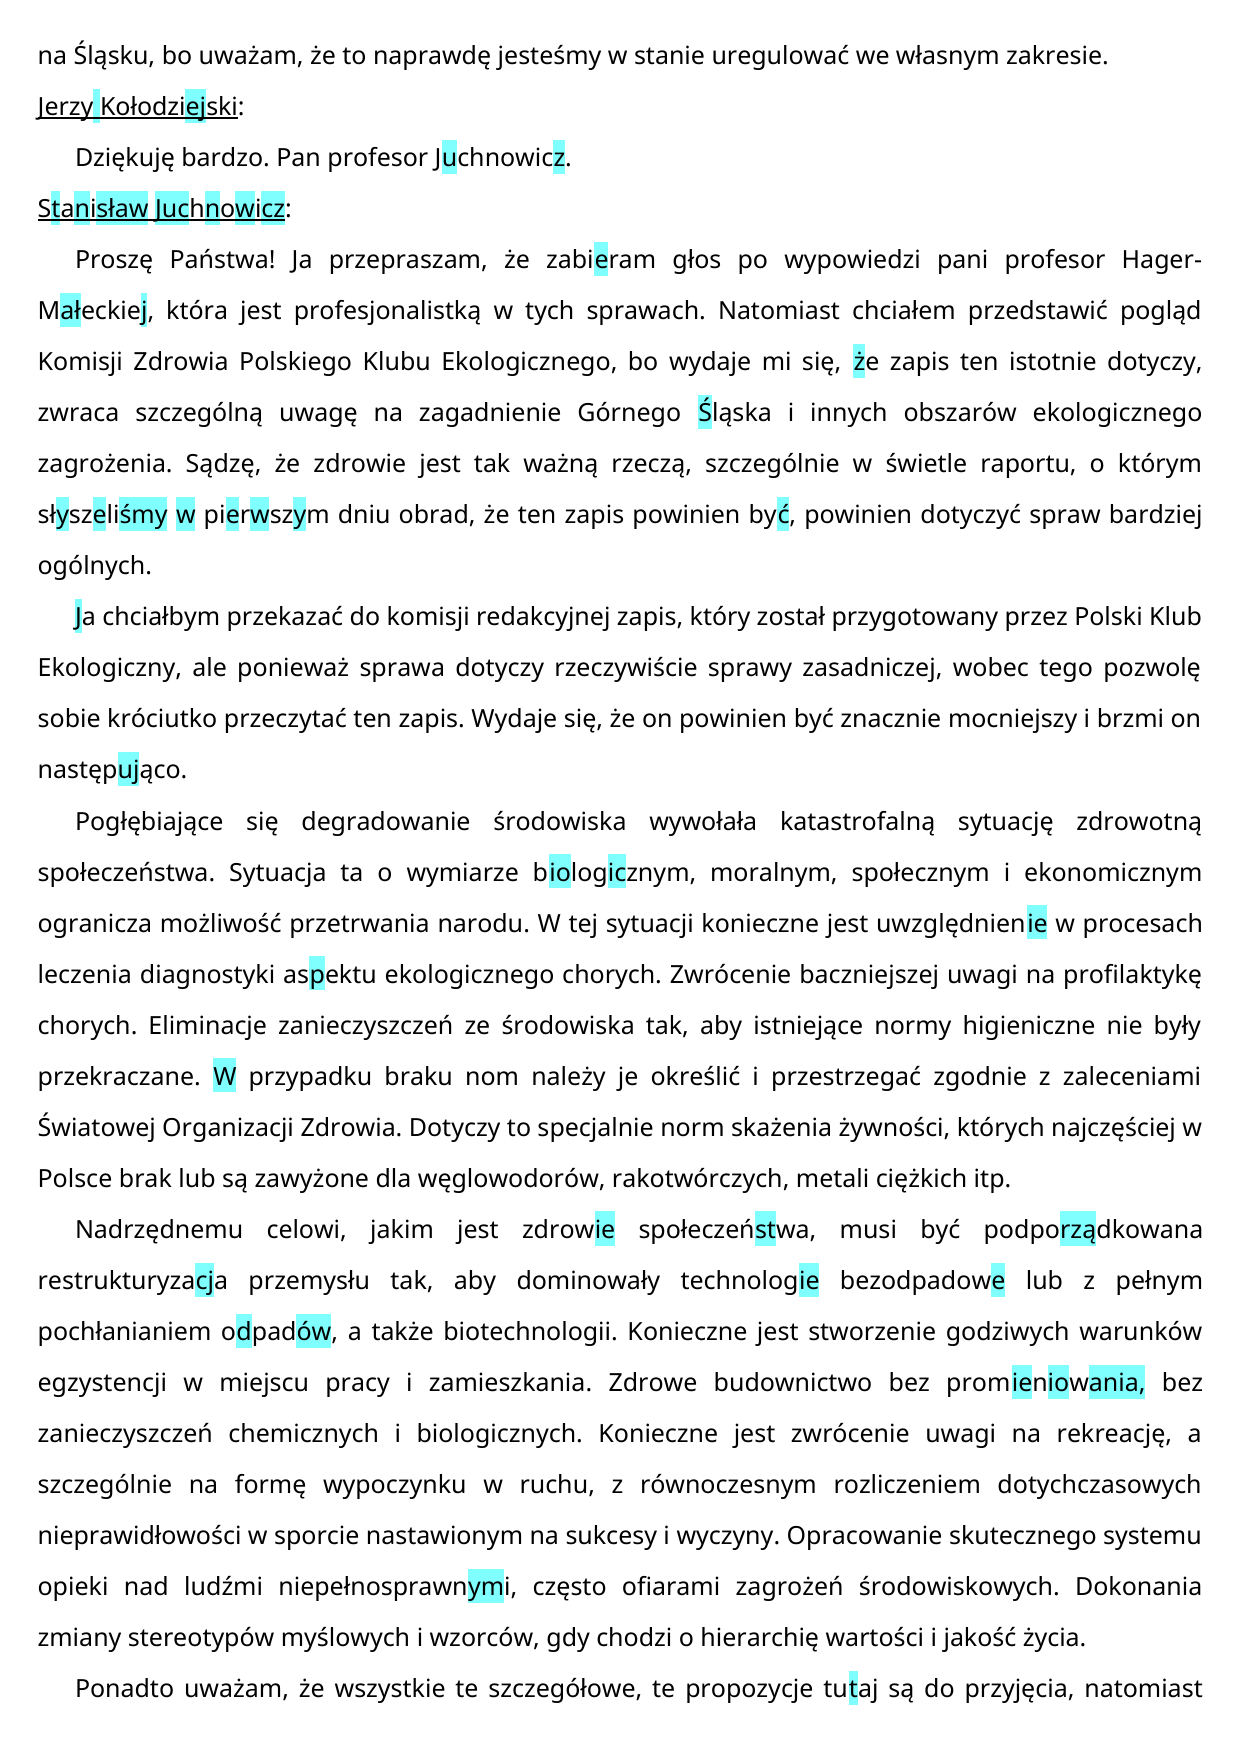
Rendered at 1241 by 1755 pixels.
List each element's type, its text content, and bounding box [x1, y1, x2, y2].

text Pogłębiające się degradowanie środowiska wywołała katastrofalną sytuację zdrowotną społeczeństwa. Sytuacja ta o wymiarze biologicznym, moralnym, społecznym i ekonomicznym ogranicza możliwość przetrwania narodu. W tej sytuacji konieczne jest uwzględnienie w procesach leczenia diagnostyki aspektu ekologicznego chorych. Zwrócenie baczniejszej uwagi na profilaktykę chorych. Eliminacje zanieczyszczeń ze środowiska tak, aby istniejące normy higieniczne nie były przekraczane. W przypadku braku nom należy je określić i przestrzegać zgodnie z zaleceniami Światowej Organizacji Zdrowia. Dotyczy to specjalnie norm skażenia żywności, których najczęściej w Polsce brak lub są zawyżone dla węglowodorów, rakotwórczych, metali ciężkich itp. [37, 803, 1203, 1194]
text Dziękuję bardzo. Pan profesor Juchnowicz. [37, 139, 1203, 174]
text Nadrzędnemu celowi, jakim jest zdrowie społeczeństwa, musi być podporządkowana restrukturyzacja przemysłu tak, aby dominowały technologie bezodpadowe lub z pełnym pochłanianiem odpadów, a także biotechnologii. Konieczne jest stworzenie godziwych warunków egzystencji w miejscu pracy i zamieszkania. Zdrowe budownictwo bez promieniowania, bez zanieczyszczeń chemicznych i biologicznych. Konieczne jest zwrócenie uwagi na rekreację, a szczególnie na formę wypoczynku w ruchu, z równoczesnym rozliczeniem dotychczasowych nieprawidłowości w sporcie nastawionym na sukcesy i wyczyny. Opracowanie skutecznego systemu opieki nad ludźmi niepełnosprawnymi, często ofiarami zagrożeń środowiskowych. Dokonania zmiany stereotypów myślowych i wzorców, gdy chodzi o hierarchię wartości i jakość życia. [37, 1211, 1203, 1654]
text Ja chciałbym przekazać do komisji redakcyjnej zapis, który został przygotowany przez Polski Klub Ekologiczny, ale ponieważ sprawa dotyczy rzeczywiście sprawy zasadniczej, wobec tego pozwolę sobie króciutko przeczytać ten zapis. Wydaje się, że on powinien być znacznie mocniejszy i brzmi on następująco. [37, 599, 1203, 786]
text Proszę Państwa! Ja przepraszam, że zabieram głos po wypowiedzi pani profesor Hager-Małeckiej, która jest profesjonalistką w tych sprawach. Natomiast chciałem przedstawić pogląd Komisji Zdrowia Polskiego Klubu Ekologicznego, bo wydaje mi się, że zapis ten istotnie dotyczy, zwraca szczególną uwagę na zagadnienie Górnego Śląska i innych obszarów ekologicznego zagrożenia. Sądzę, że zdrowie jest tak ważną rzeczą, szczególnie w świetle raportu, o którym słyszeliśmy w pierwszym dniu obrad, że ten zapis powinien być, powinien dotyczyć spraw bardziej ogólnych. [37, 242, 1203, 582]
text Stanisław Juchnowicz: [37, 191, 1203, 225]
text na Śląsku, bo uważam, że to naprawdę jesteśmy w stanie uregulować we własnym zakresie. [37, 37, 1203, 72]
text Jerzy Kołodziejski: [37, 88, 1203, 123]
text Ponadto uważam, że wszystkie te szczegółowe, te propozycje tutaj są do przyjęcia, natomiast [37, 1671, 1203, 1705]
